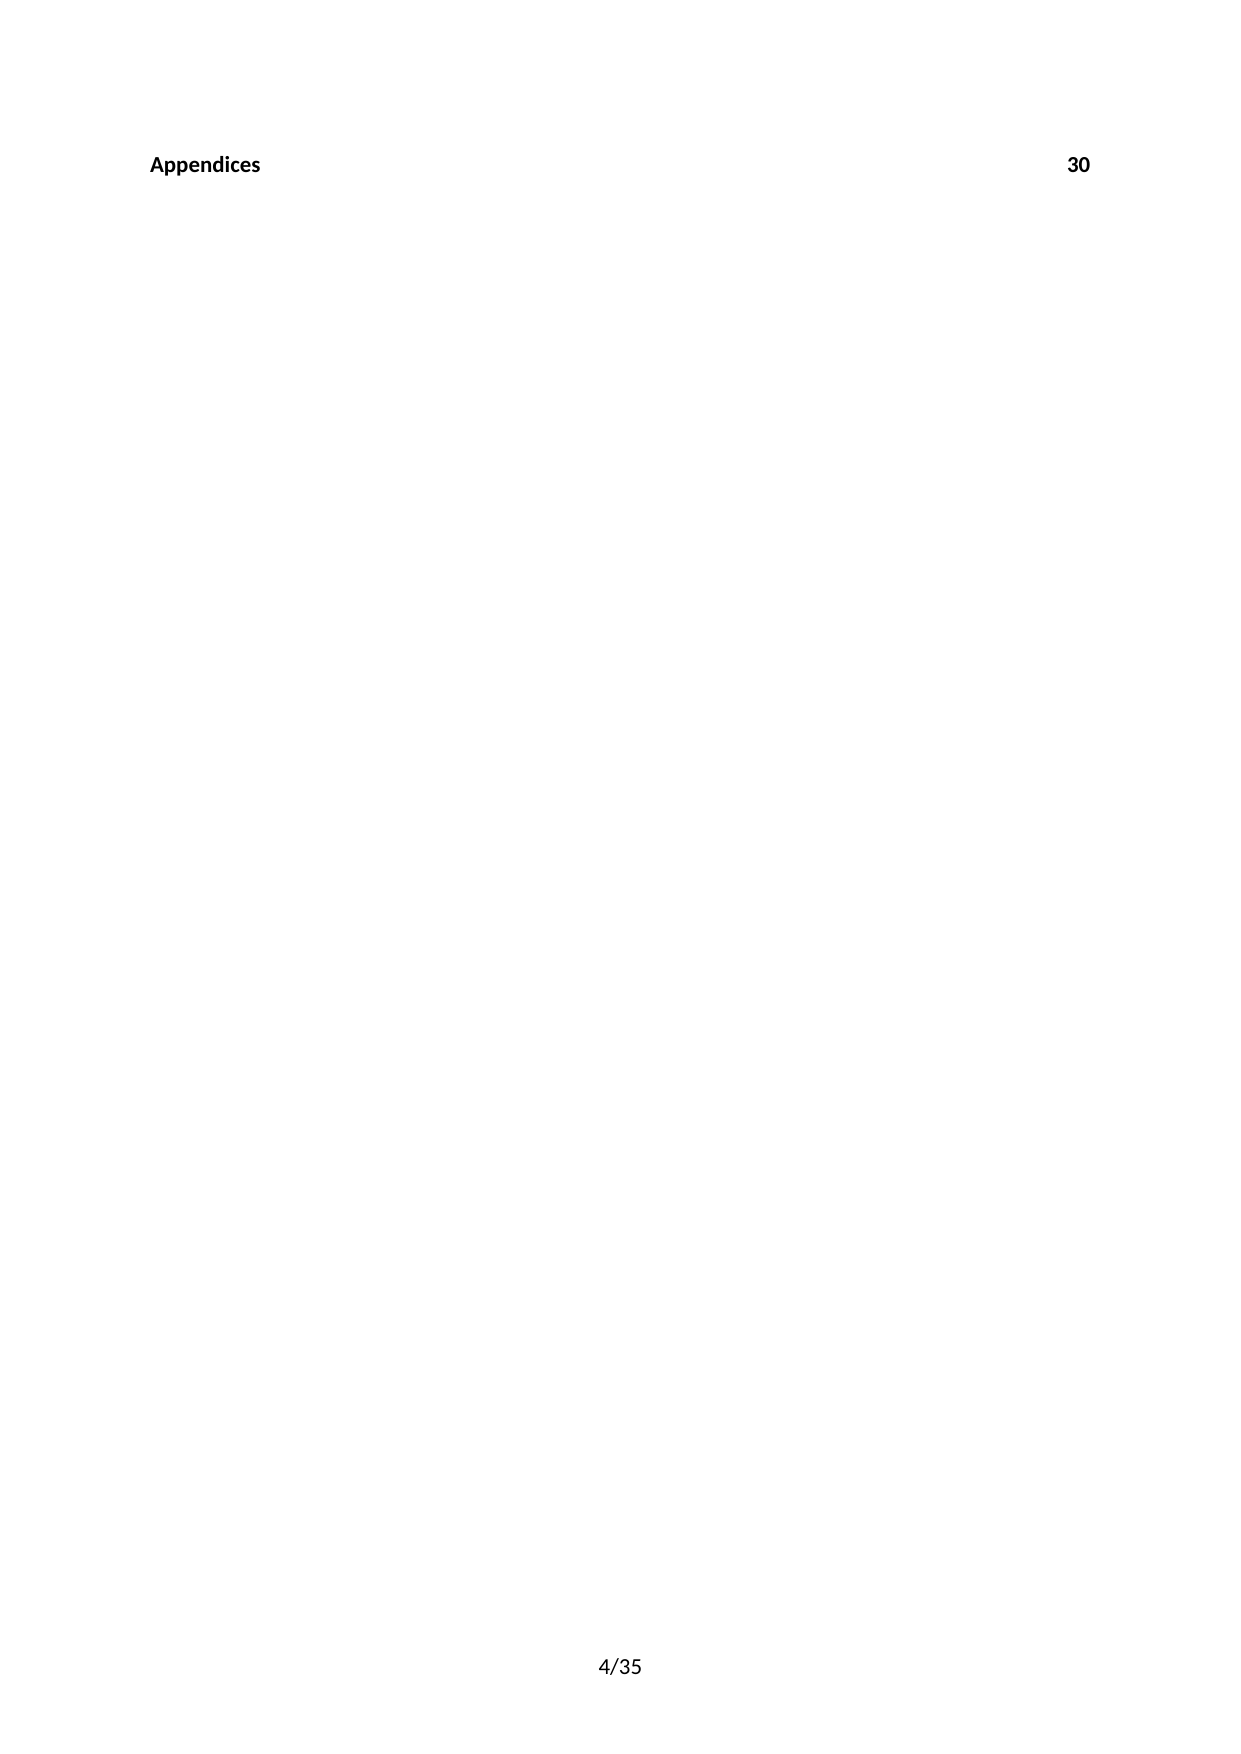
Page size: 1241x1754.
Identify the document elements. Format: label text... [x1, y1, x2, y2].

text Appendices 30 [150, 150, 1090, 178]
